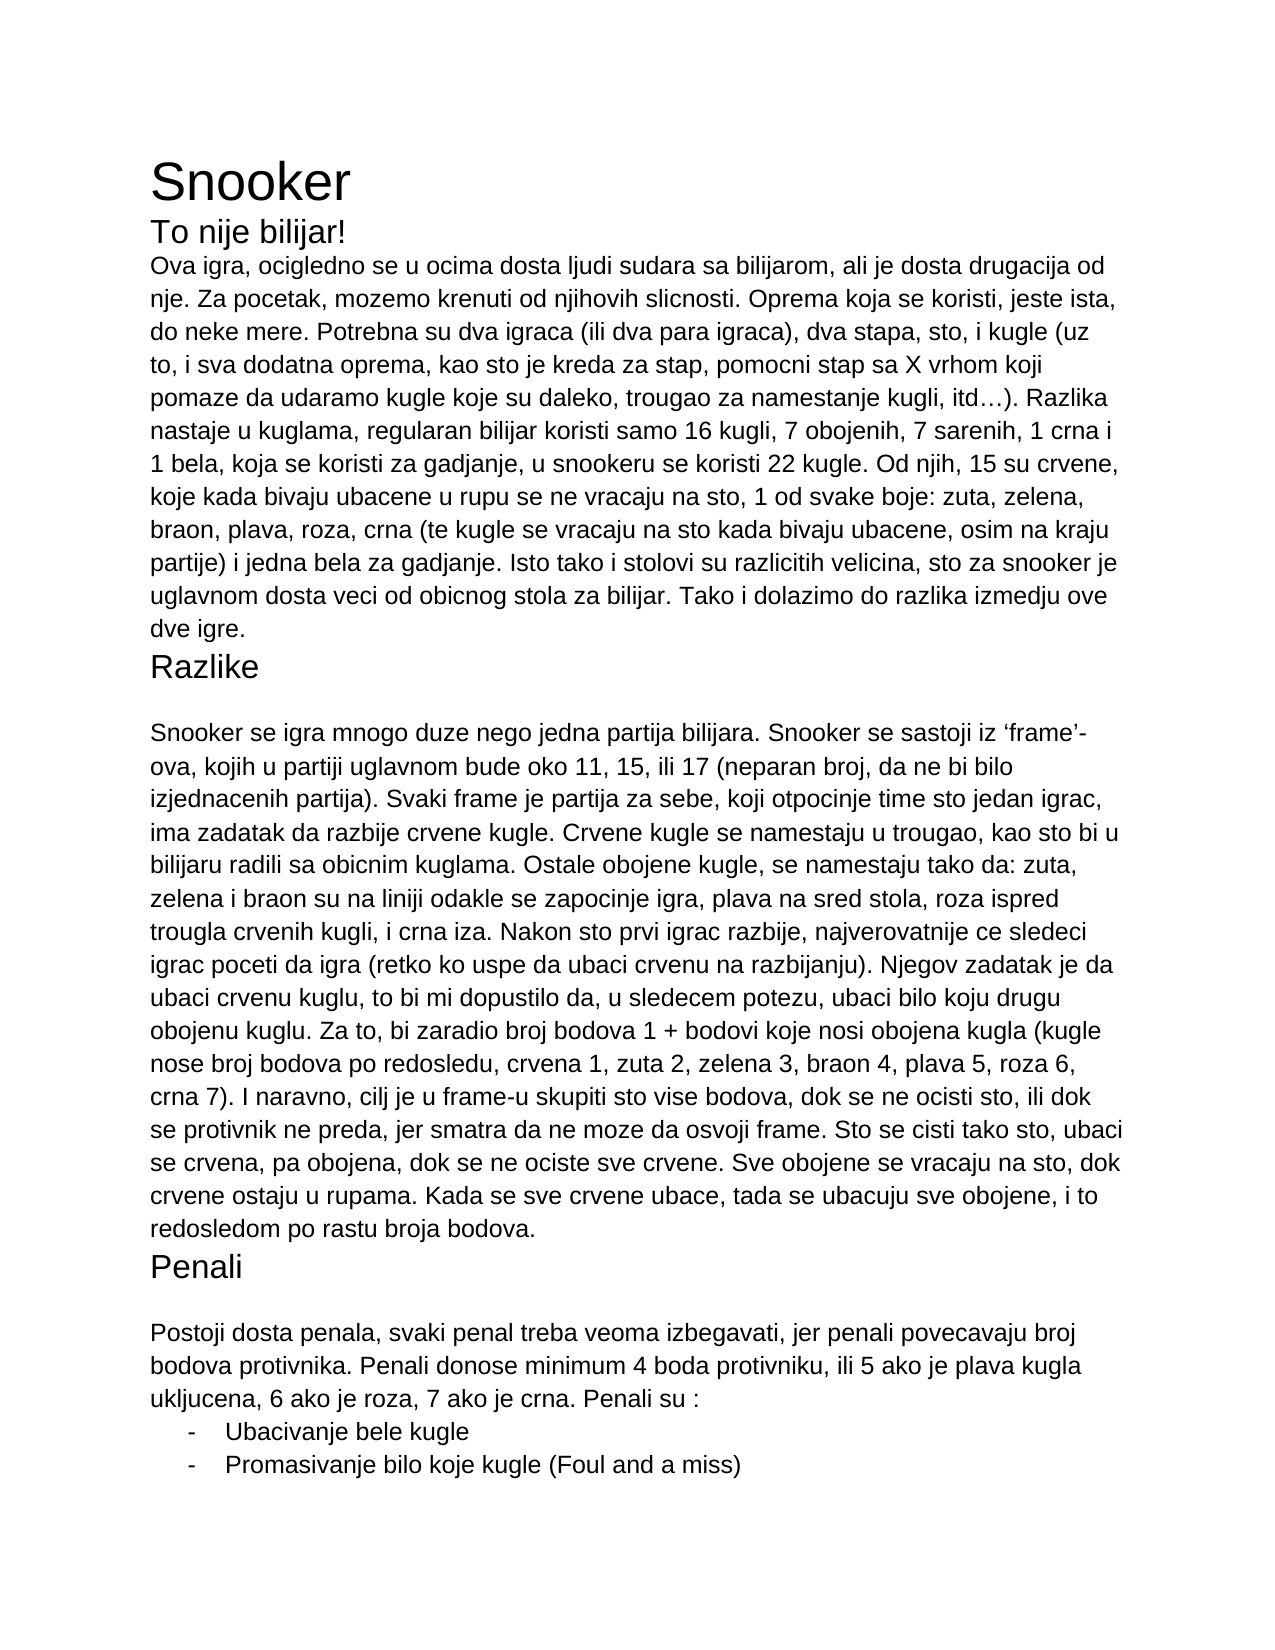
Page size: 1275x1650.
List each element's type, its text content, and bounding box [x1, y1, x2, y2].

list Promasivanje bilo koje kugle (Foul and a miss) [187, 1450, 1125, 1479]
subtitle Razlike [150, 647, 1125, 685]
text Snooker se igra mnogo duze nego jedna partija bilijara. Snooker se sastoji iz ‘frame’-ova, kojih u partiji uglavnom bude oko 11, 15, ili 17 (neparan broj, da ne bi bilo izjednacenih partija). Svaki frame je partija za sebe, koji otpocinje time sto jedan igrac, ima zadatak da razbije crvene kugle. Crvene kugle se namestaju u trougao, kao sto bi u bilijaru radili sa obicnim kuglama. Ostale obojene kugle, se namestaju tako da: zuta, zelena i braon su na liniji odakle se zapocinje igra, plava na sred stola, roza ispred trougla crvenih kugli, i crna iza. Nakon sto prvi igrac razbije, najverovatnije ce sledeci igrac poceti da igra (retko ko uspe da ubaci crvenu na razbijanju). Njegov zadatak je da ubaci crvenu kuglu, to bi mi dopustilo da, u sledecem potezu, ubaci bilo koju drugu obojenu kuglu. Za to, bi zaradio broj bodova 1 + bodovi koje nosi obojena kugla (kugle nose broj bodova po redosledu, crvena 1, zuta 2, zelena 3, braon 4, plava 5, roza 6, crna 7). I naravno, cilj je u frame-u skupiti sto vise bodova, dok se ne ocisti sto, ili dok se protivnik ne preda, jer smatra da ne moze da osvoji frame. Sto se cisti tako sto, ubaci se crvena, pa obojena, dok se ne ociste sve crvene. Sve obojene se vracaju na sto, dok crvene ostaju u rupama. Kada se sve crvene ubace, tada se ubacuju sve obojene, i to redosledom po rastu broja bodova. [150, 718, 1125, 1242]
subtitle Penali [150, 1247, 1125, 1285]
title Snooker [150, 150, 1125, 212]
text Postoji dosta penala, svaki penal treba veoma izbegavati, jer penali povecavaju broj bodova protivnika. Penali donose minimum 4 boda protivniku, ili 5 ako je plava kugla ukljucena, 6 ako je roza, 7 ako je crna. Penali su : [150, 1318, 1125, 1413]
list Ubacivanje bele kugle [187, 1417, 1125, 1446]
text Ova igra, ocigledno se u ocima dosta ljudi sudara sa bilijarom, ali je dosta drugacija od nje. Za pocetak, mozemo krenuti od njihovih slicnosti. Oprema koja se koristi, jeste ista, do neke mere. Potrebna su dva igraca (ili dva para igraca), dva stapa, sto, i kugle (uz to, i sva dodatna oprema, kao sto je kreda za stap, pomocni stap sa X vrhom koji pomaze da udaramo kugle koje su daleko, trougao za namestanje kugli, itd…). Razlika nastaje u kuglama, regularan bilijar koristi samo 16 kugli, 7 obojenih, 7 sarenih, 1 crna i 1 bela, koja se koristi za gadjanje, u snookeru se koristi 22 kugle. Od njih, 15 su crvene, koje kada bivaju ubacene u rupu se ne vracaju na sto, 1 od svake boje: zuta, zelena, braon, plava, roza, crna (te kugle se vracaju na sto kada bivaju ubacene, osim na kraju partije) i jedna bela za gadjanje. Isto tako i stolovi su razlicitih velicina, sto za snooker je uglavnom dosta veci od obicnog stola za bilijar. Tako i dolazimo do razlika izmedju ove dve igre. [150, 251, 1125, 643]
subtitle To nije bilijar! [150, 212, 1125, 251]
